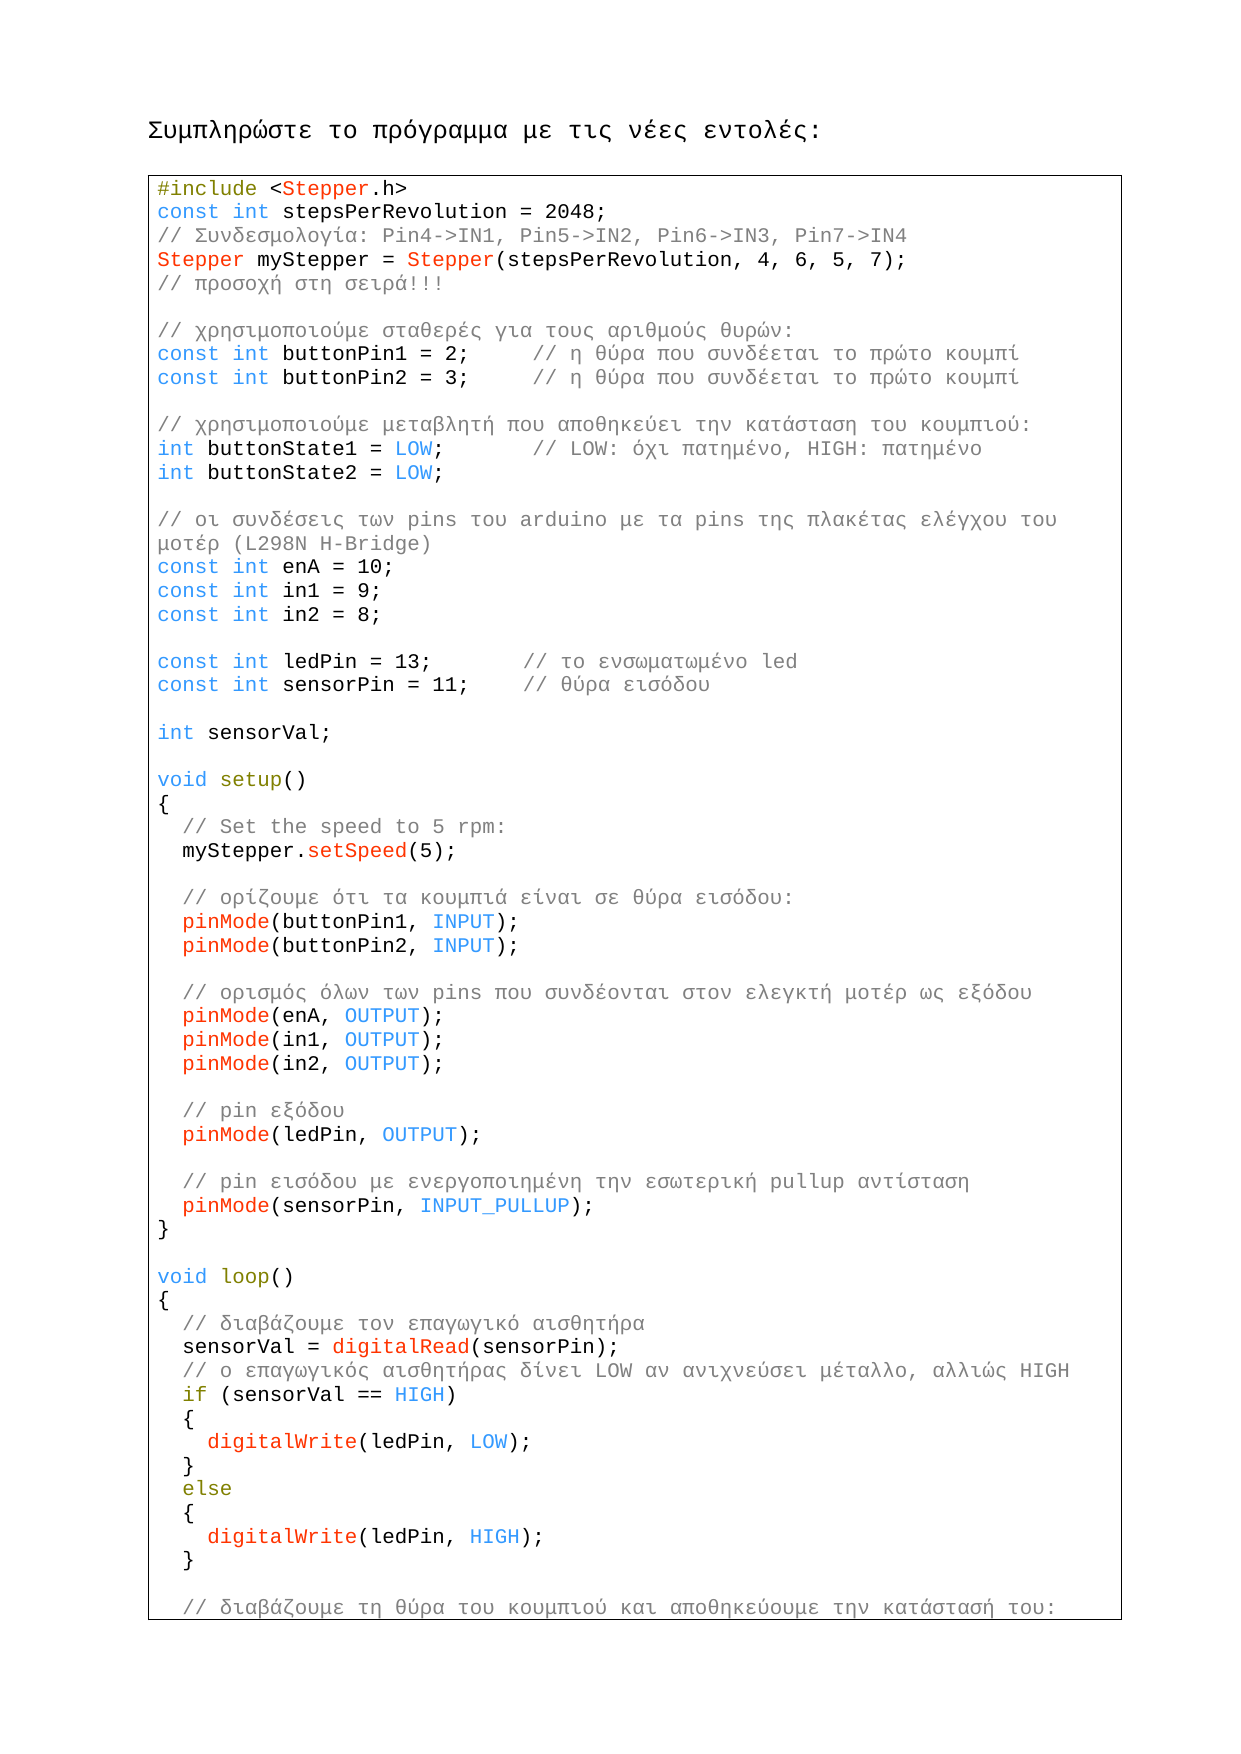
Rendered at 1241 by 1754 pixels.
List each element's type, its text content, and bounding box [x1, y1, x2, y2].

text digitalWrite(ledPin, LOW); [149, 1428, 1121, 1452]
text int buttonState2 = LOW; [149, 458, 1121, 485]
text const int sensorPin = 11; // θύρα εισόδου [149, 671, 1121, 698]
text { [149, 1499, 1121, 1523]
text const int stepsPerRevolution = 2048; [149, 198, 1121, 222]
text Stepper myStepper = Stepper(stepsPerRevolution, 4, 6, 5, 7); [149, 246, 1121, 269]
text // διαβάζουμε τη θύρα του κουμπιού και αποθηκεύουμε την κατάστασή του: [149, 1593, 1121, 1619]
text } [149, 1215, 1121, 1242]
text // pin εξόδου [149, 1097, 1121, 1121]
text } [149, 1546, 1121, 1573]
text #include <Stepper.h> [149, 176, 1121, 198]
text void setup() [149, 766, 1121, 789]
text void loop() [149, 1262, 1121, 1286]
text myStepper.setSpeed(5); [149, 837, 1121, 864]
text // ορισμός όλων των pins που συνδέονται στον ελεγκτή μοτέρ ως εξόδου [149, 979, 1121, 1002]
text else [149, 1475, 1121, 1499]
text pinMode(buttonPin1, INPUT); [149, 908, 1121, 931]
text pinMode(in1, OUTPUT); [149, 1026, 1121, 1050]
text const int buttonPin1 = 2; // η θύρα που συνδέεται το πρώτο κουμπί [149, 340, 1121, 364]
text const int buttonPin2 = 3; // η θύρα που συνδέεται το πρώτο κουμπί [149, 364, 1121, 391]
text // pin εισόδου με ενεργοποιημένη την εσωτερική pullup αντίσταση [149, 1168, 1121, 1192]
text // ο επαγωγικός αισθητήρας δίνει LOW αν ανιχνεύσει μέταλλο, αλλιώς HIGH [149, 1357, 1121, 1381]
text pinMode(ledPin, OUTPUT); [149, 1121, 1121, 1147]
text // οι συνδέσεις των pins του arduino με τα pins της πλακέτας ελέγχου του μοτέρ (L298N H-Bridge) [149, 506, 1121, 553]
text // διαβάζουμε τον επαγωγικό αισθητήρα [149, 1310, 1121, 1333]
text { [149, 1404, 1121, 1428]
text const int in2 = 8; [149, 600, 1121, 627]
text digitalWrite(ledPin, HIGH); [149, 1523, 1121, 1546]
text // Συνδεσμολογία: Pin4->IN1, Pin5->IN2, Pin6->IN3, Pin7->IN4 [149, 222, 1121, 246]
text // ορίζουμε ότι τα κουμπιά είναι σε θύρα εισόδου: [149, 884, 1121, 908]
text // χρησιμοποιούμε μεταβλητή που αποθηκεύει την κατάσταση του κουμπιού: [149, 411, 1121, 435]
text pinMode(buttonPin2, INPUT); [149, 931, 1121, 958]
text { [149, 1286, 1121, 1310]
text sensorVal = digitalRead(sensorPin); [149, 1333, 1121, 1357]
text } [149, 1452, 1121, 1475]
text int sensorVal; [149, 719, 1121, 745]
text // χρησιμοποιούμε σταθερές για τους αριθμούς θυρών: [149, 317, 1121, 340]
text // Set the speed to 5 rpm: [149, 813, 1121, 837]
text pinMode(sensorPin, INPUT_PULLUP); [149, 1192, 1121, 1215]
text if (sensorVal == HIGH) [149, 1381, 1121, 1404]
text const int in1 = 9; [149, 577, 1121, 600]
text int buttonState1 = LOW; // LOW: όχι πατημένο, HIGH: πατημένο [149, 435, 1121, 458]
text Συμπληρώστε το πρόγραμμα με τις νέες εντολές: [148, 118, 1122, 146]
text pinMode(in2, OUTPUT); [149, 1050, 1121, 1076]
text pinMode(enA, OUTPUT); [149, 1002, 1121, 1026]
text const int enA = 10; [149, 553, 1121, 577]
text // προσοχή στη σειρά!!! [149, 269, 1121, 296]
text { [149, 789, 1121, 813]
text const int ledPin = 13; // το ενσωματωμένο led [149, 648, 1121, 671]
